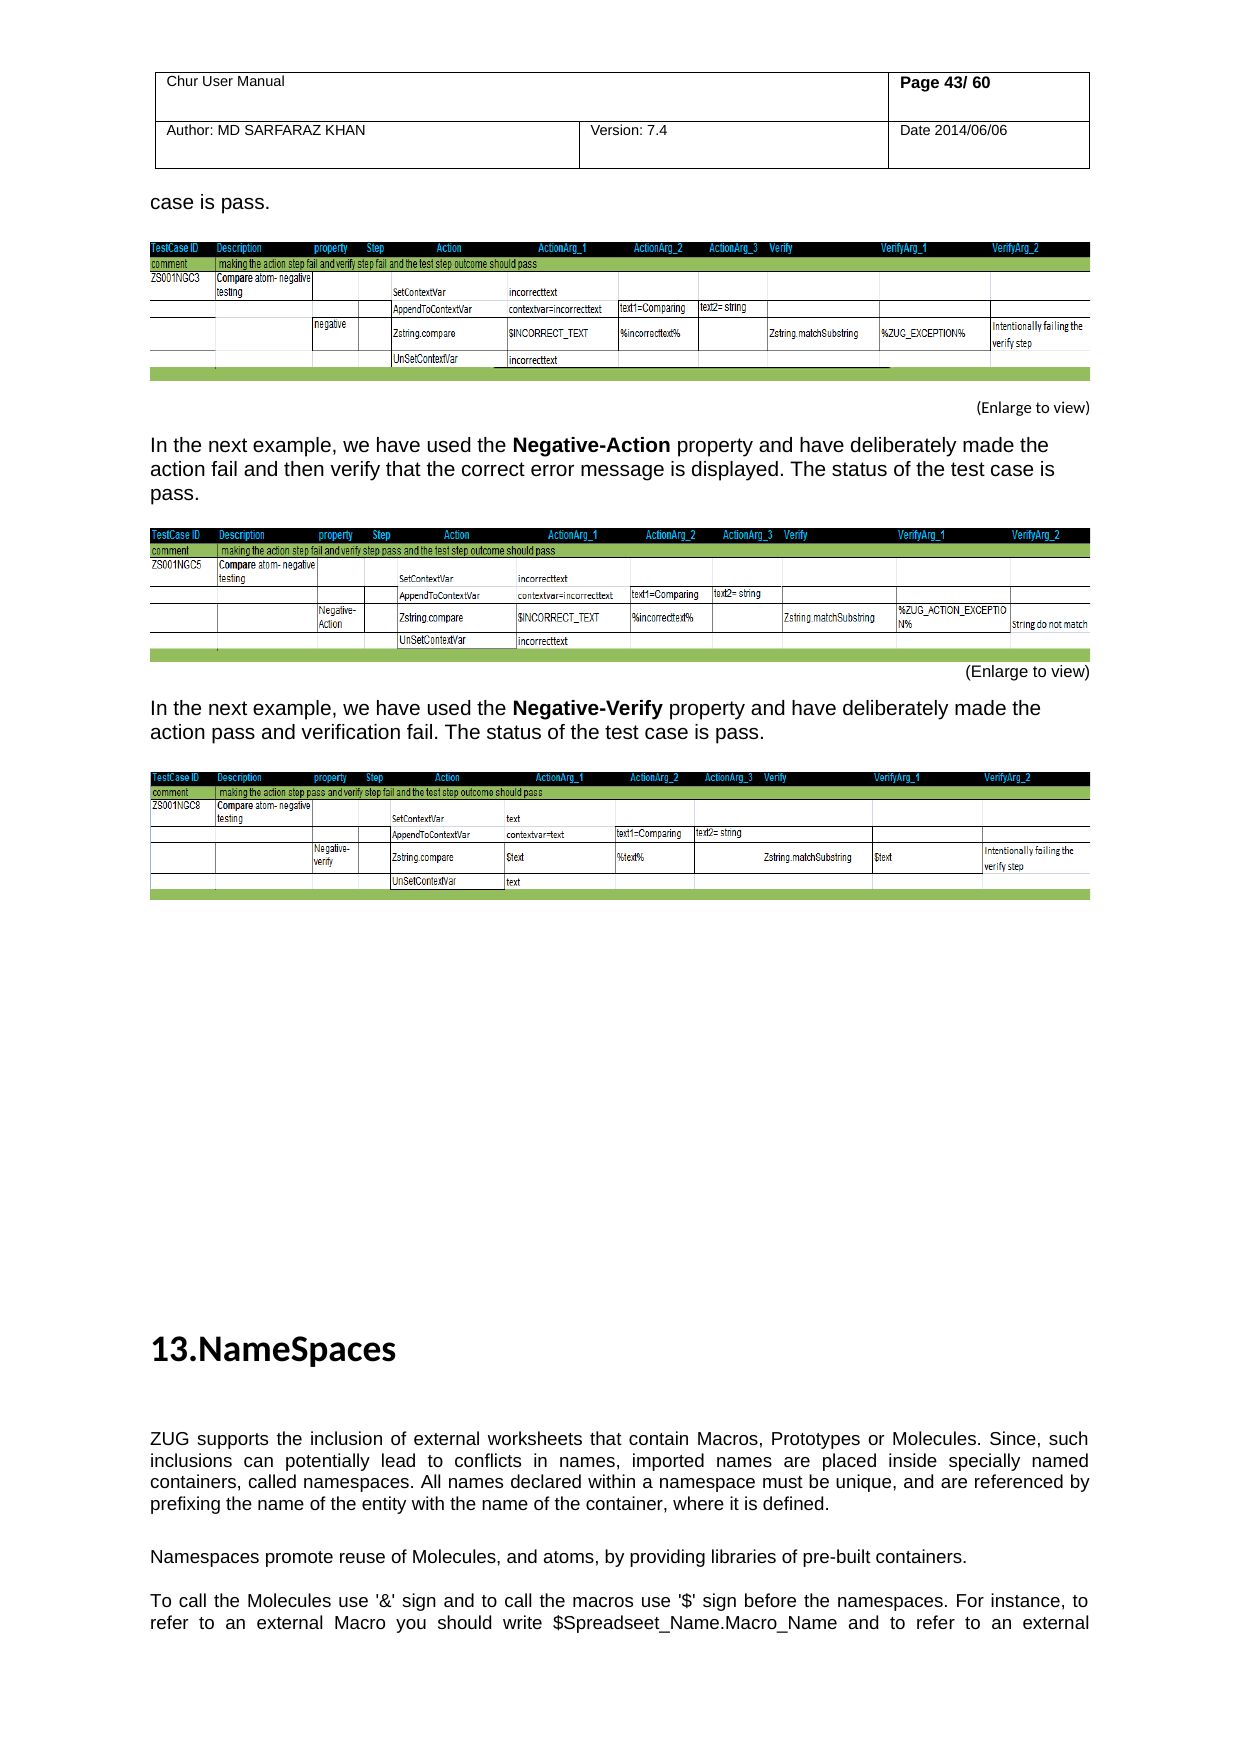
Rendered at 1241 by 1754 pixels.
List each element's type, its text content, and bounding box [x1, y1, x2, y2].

text case is pass. [150, 190, 1090, 214]
picture [156, 242, 170, 246]
text (Enlarge to view) [150, 662, 1090, 681]
text ZUG supports the inclusion of external worksheets that contain Macros, Prototypes or Molecules. Since, such inclusions can potentially lead to conflicts in names, imported names are placed inside specially named containers, called namespaces. All names declared within a namespace must be unique, and are referenced by prefixing the name of the entity with the name of the container, where it is defined. [150, 1428, 1090, 1514]
subtitle 13.NameSpaces [150, 1324, 1090, 1370]
text In the next example, we have used the Negative-Verify property and have deliberately made the action pass and verification fail. The status of the test case is pass. [150, 696, 1090, 744]
picture [150, 772, 1091, 900]
picture [150, 528, 1091, 662]
picture [150, 242, 1091, 381]
text Namespaces promote reuse of Molecules, and atoms, by providing libraries of pre-built containers. [150, 1546, 1090, 1567]
text To call the Molecules use '&' sign and to call the macros use '$' sign before the namespaces. For instance, to refer to an external Macro you should write $Spreadseet_Name.Macro_Name and to refer to an external [150, 1590, 1090, 1633]
text In the next example, we have used the Negative-Action property and have deliberately made the action fail and then verify that the correct error message is displayed. The status of the test case is pass. [150, 433, 1090, 504]
text (Enlarge to view) [150, 397, 1090, 417]
